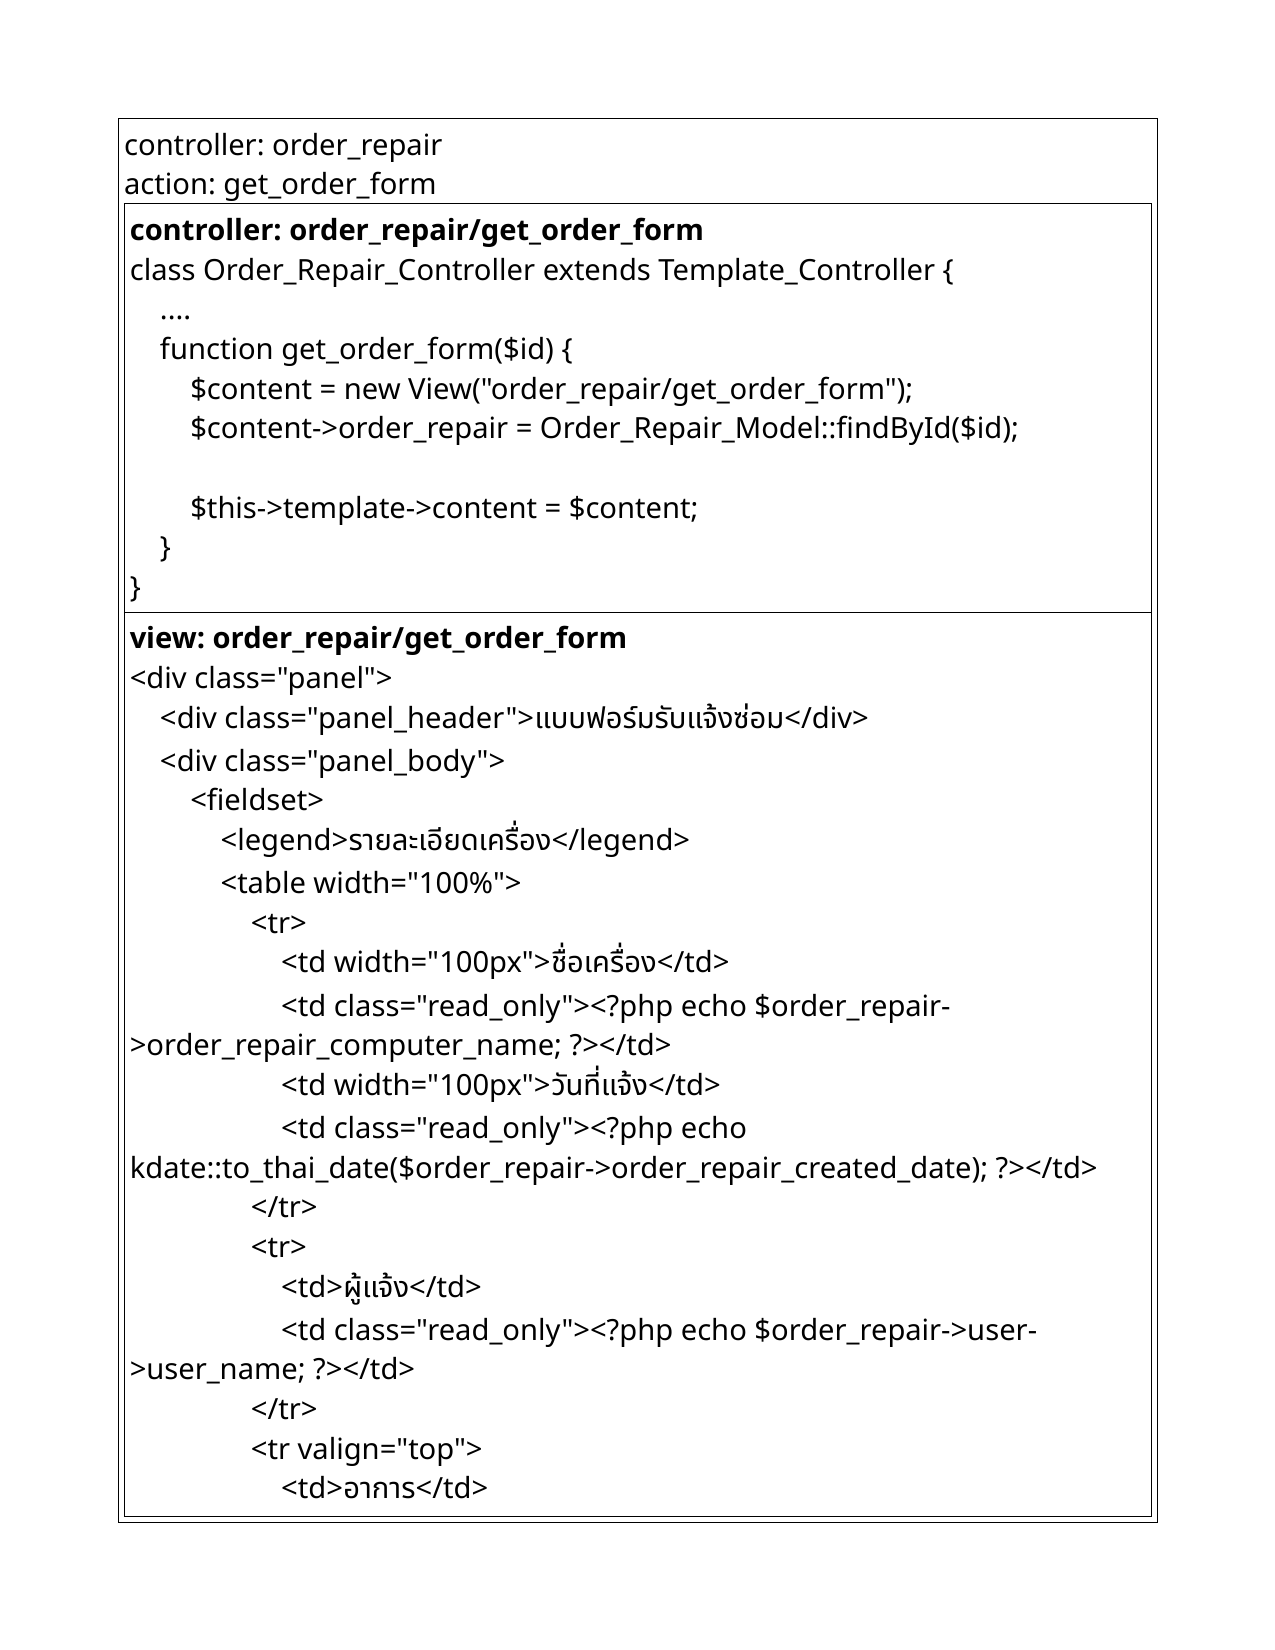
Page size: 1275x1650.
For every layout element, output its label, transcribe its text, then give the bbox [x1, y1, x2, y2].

table_header controller: order_repair/get_order_form class Order_Repair_Controller extends Template_Controller { .... function get_order_form($id) { $content = new View("order_repair/get_order_form"); $content->order_repair = Order_Repair_Model::findById($id); $this->template->content = $content; } } [125, 204, 1151, 612]
table_cell view: order_repair/get_order_form <div class="panel"> <div class="panel_header">แบบฟอร์มรับแจ้งซ่อม</div> <div class="panel_body"> <fieldset> <legend>รายละเอียดเครื่อง</legend> <table width="100%"> <tr> <td width="100px">ชื่อเครื่อง</td> <td class="read_only"><?php echo $order_repair->order_repair_computer_name; ?></td> <td width="100px">วันที่แจ้ง</td> <td class="read_only"><?php echo kdate::to_thai_date($order_repair->order_repair_created_date); ?></td> </tr> <tr> <td>ผู้แจ้ง</td> <td class="read_only"><?php echo $order_repair->user->user_name; ?></td> </tr> <tr valign="top"> <td>อาการ</td> [125, 613, 1151, 1516]
table_cell controller: order_repair action: get_order_form [119, 119, 1157, 1522]
